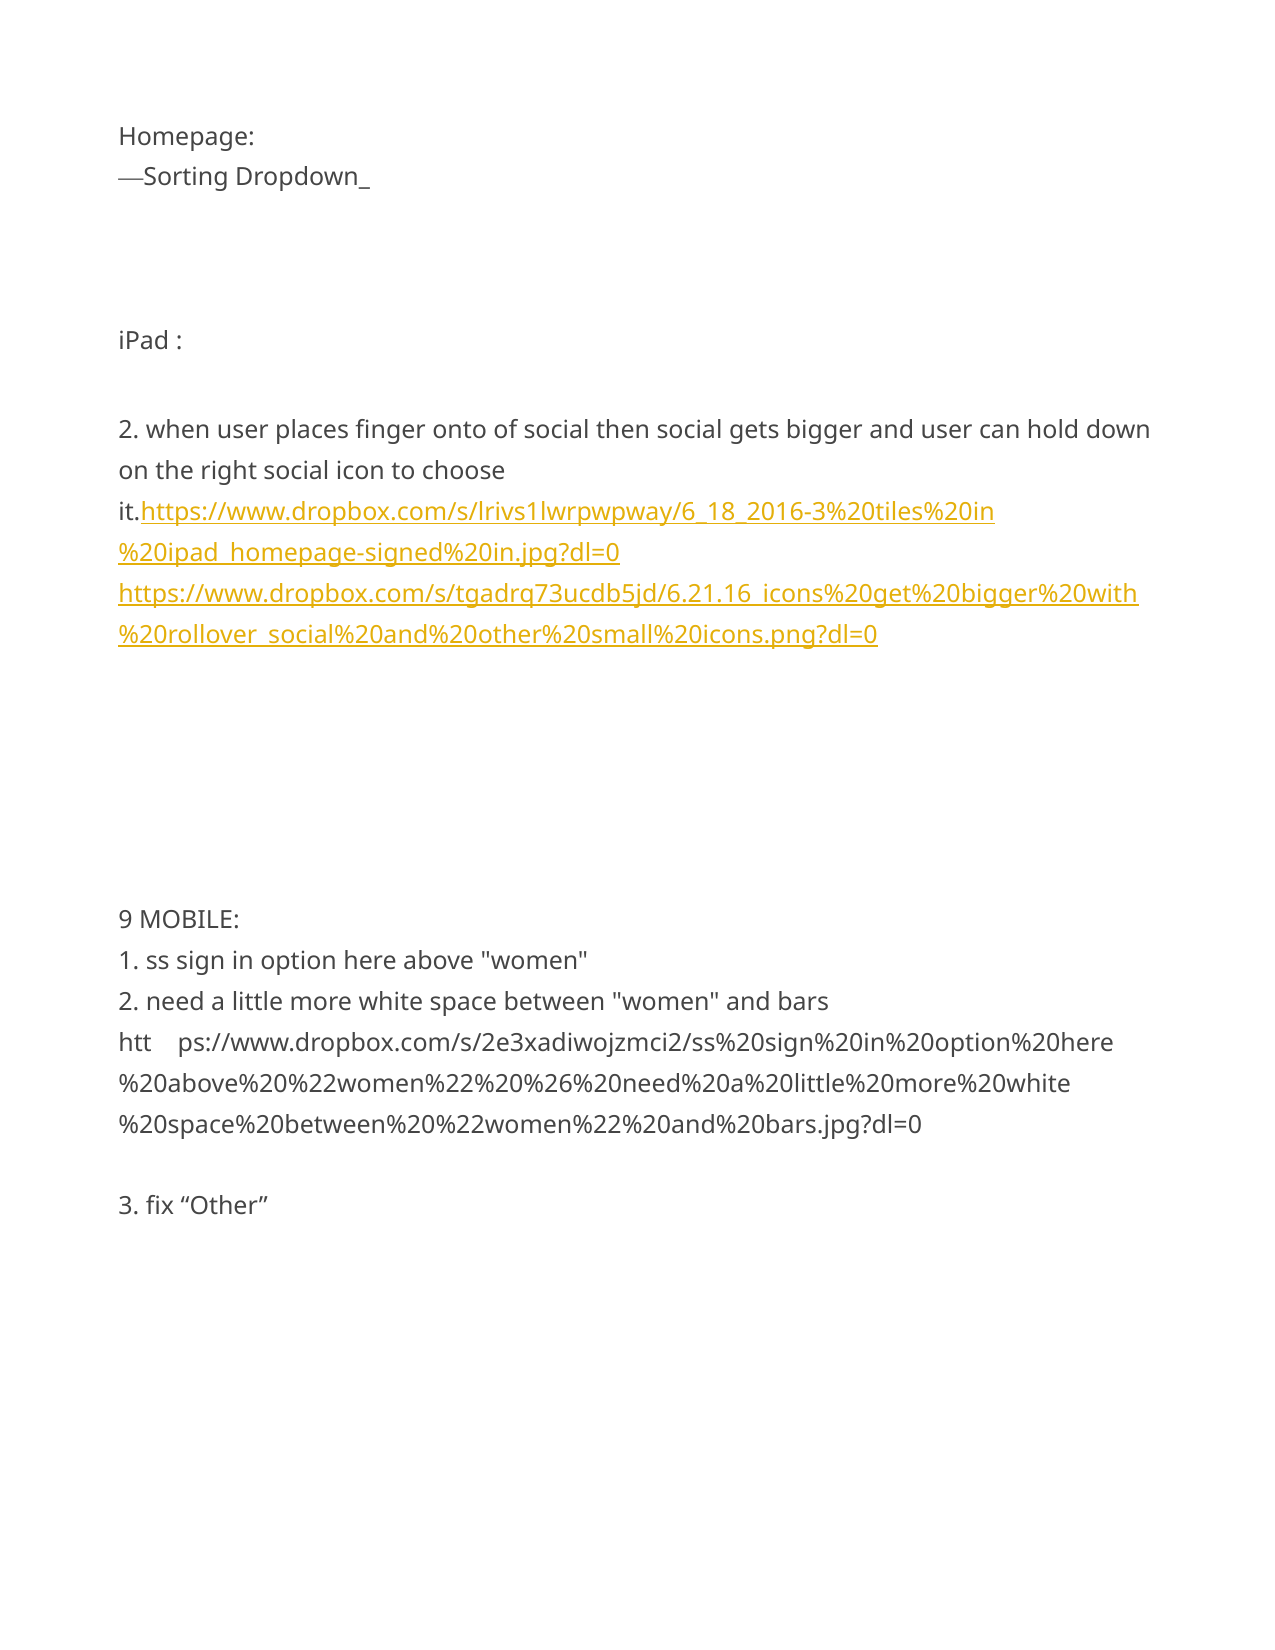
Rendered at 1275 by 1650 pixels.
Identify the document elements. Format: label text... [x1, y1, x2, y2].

text iPad : [118, 322, 1157, 356]
text https://www.dropbox.com/s/tgadrq73ucdb5jd/6.21.16_icons%20get%20bigger%20with%20rollover_social%20and%20other%20small%20icons.png?dl=0 [118, 576, 1157, 650]
text 2. when user places finger onto of social then social gets bigger and user can hold down on the right social icon to choose it.https://www.dropbox.com/s/lrivs1lwrpwpway/6_18_2016-3%20tiles%20in%20ipad_homepage-signed%20in.jpg?dl=0 [118, 412, 1157, 569]
text 1. ss sign in option here above "women" [118, 943, 1157, 977]
text 2. need a little more white space between "women" and bars [118, 984, 1157, 1018]
text Homepage: [118, 118, 1157, 152]
text 3. fix “Other” [118, 1188, 1157, 1222]
text 9 MOBILE: [118, 902, 1157, 936]
text —Sorting Dropdown_ [118, 159, 1157, 193]
text htt ps://www.dropbox.com/s/2e3xadiwojzmci2/ss%20sign%20in%20option%20here%20above%20%22women%22%20%26%20need%20a%20little%20more%20white%20space%20between%20%22women%22%20and%20bars.jpg?dl=0 [118, 1025, 1157, 1140]
